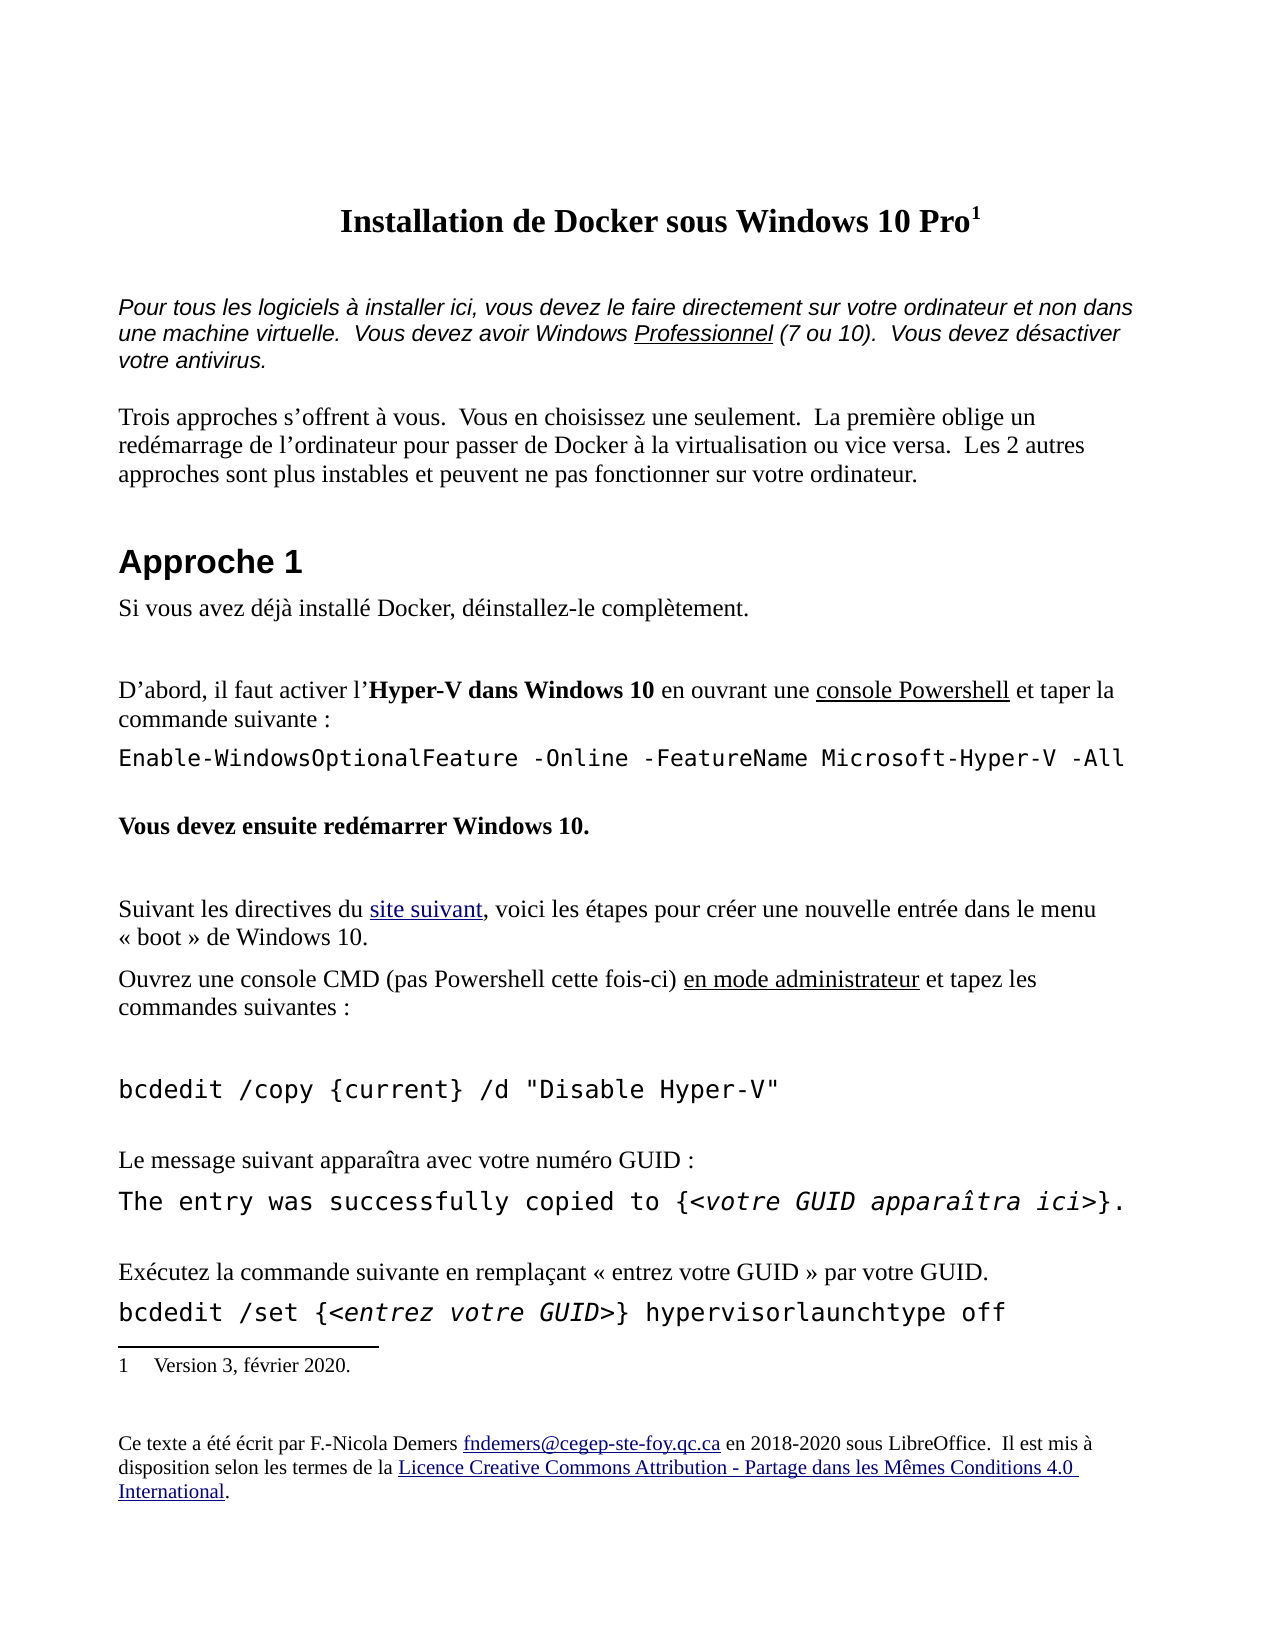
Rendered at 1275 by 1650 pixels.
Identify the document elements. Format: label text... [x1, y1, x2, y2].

text Exécutez la commande suivante en remplaçant « entrez votre GUID » par votre GUID. [118, 1257, 1157, 1286]
text bcdedit /set {<entrez votre GUID>} hypervisorlaunchtype off [118, 1298, 1157, 1327]
subtitle Approche 1 [118, 542, 1157, 580]
text Suivant les directives du site suivant, voici les étapes pour créer une nouvelle entrée dans le menu « boot » de Windows 10. [118, 894, 1157, 951]
text D’abord, il faut activer l’Hyper-V dans Windows 10 en ouvrant une console Powershell et taper la commande suivante : [118, 675, 1157, 733]
text Vous devez ensuite redémarrer Windows 10. [118, 811, 1157, 840]
text bcdedit /copy {current} /d "Disable Hyper-V" [118, 1075, 1157, 1104]
text Ouvrez une console CMD (pas Powershell cette fois-ci) en mode administrateur et tapez les commandes suivantes : [118, 964, 1157, 1021]
text Si vous avez déjà installé Docker, déinstallez-le complètement. [118, 593, 1157, 622]
text The entry was successfully copied to {<votre GUID apparaîtra ici>}. [118, 1187, 1157, 1216]
text Trois approches s’offrent à vous. Vous en choisissez une seulement. La première oblige un redémarrage de l’ordinateur pour passer de Docker à la virtualisation ou vice versa. Les 2 autres approches sont plus instables et peuvent ne pas fonctionner sur votre ordinateur. [118, 402, 1157, 488]
text Version 3, février 2020. [118, 1353, 1157, 1377]
text Enable-WindowsOptionalFeature -Online -FeatureName Microsoft-Hyper-V -All [118, 745, 1157, 772]
text Pour tous les logiciels à installer ici, vous devez le faire directement sur votre ordinateur et non dans une machine virtuelle. Vous devez avoir Windows Professionnel (7 ou 10). Vous devez désactiver votre antivirus. [118, 294, 1157, 373]
subtitle Installation de Docker sous Windows 10 Pro [118, 201, 1157, 240]
text Le message suivant apparaîtra avec votre numéro GUID : [118, 1145, 1157, 1174]
